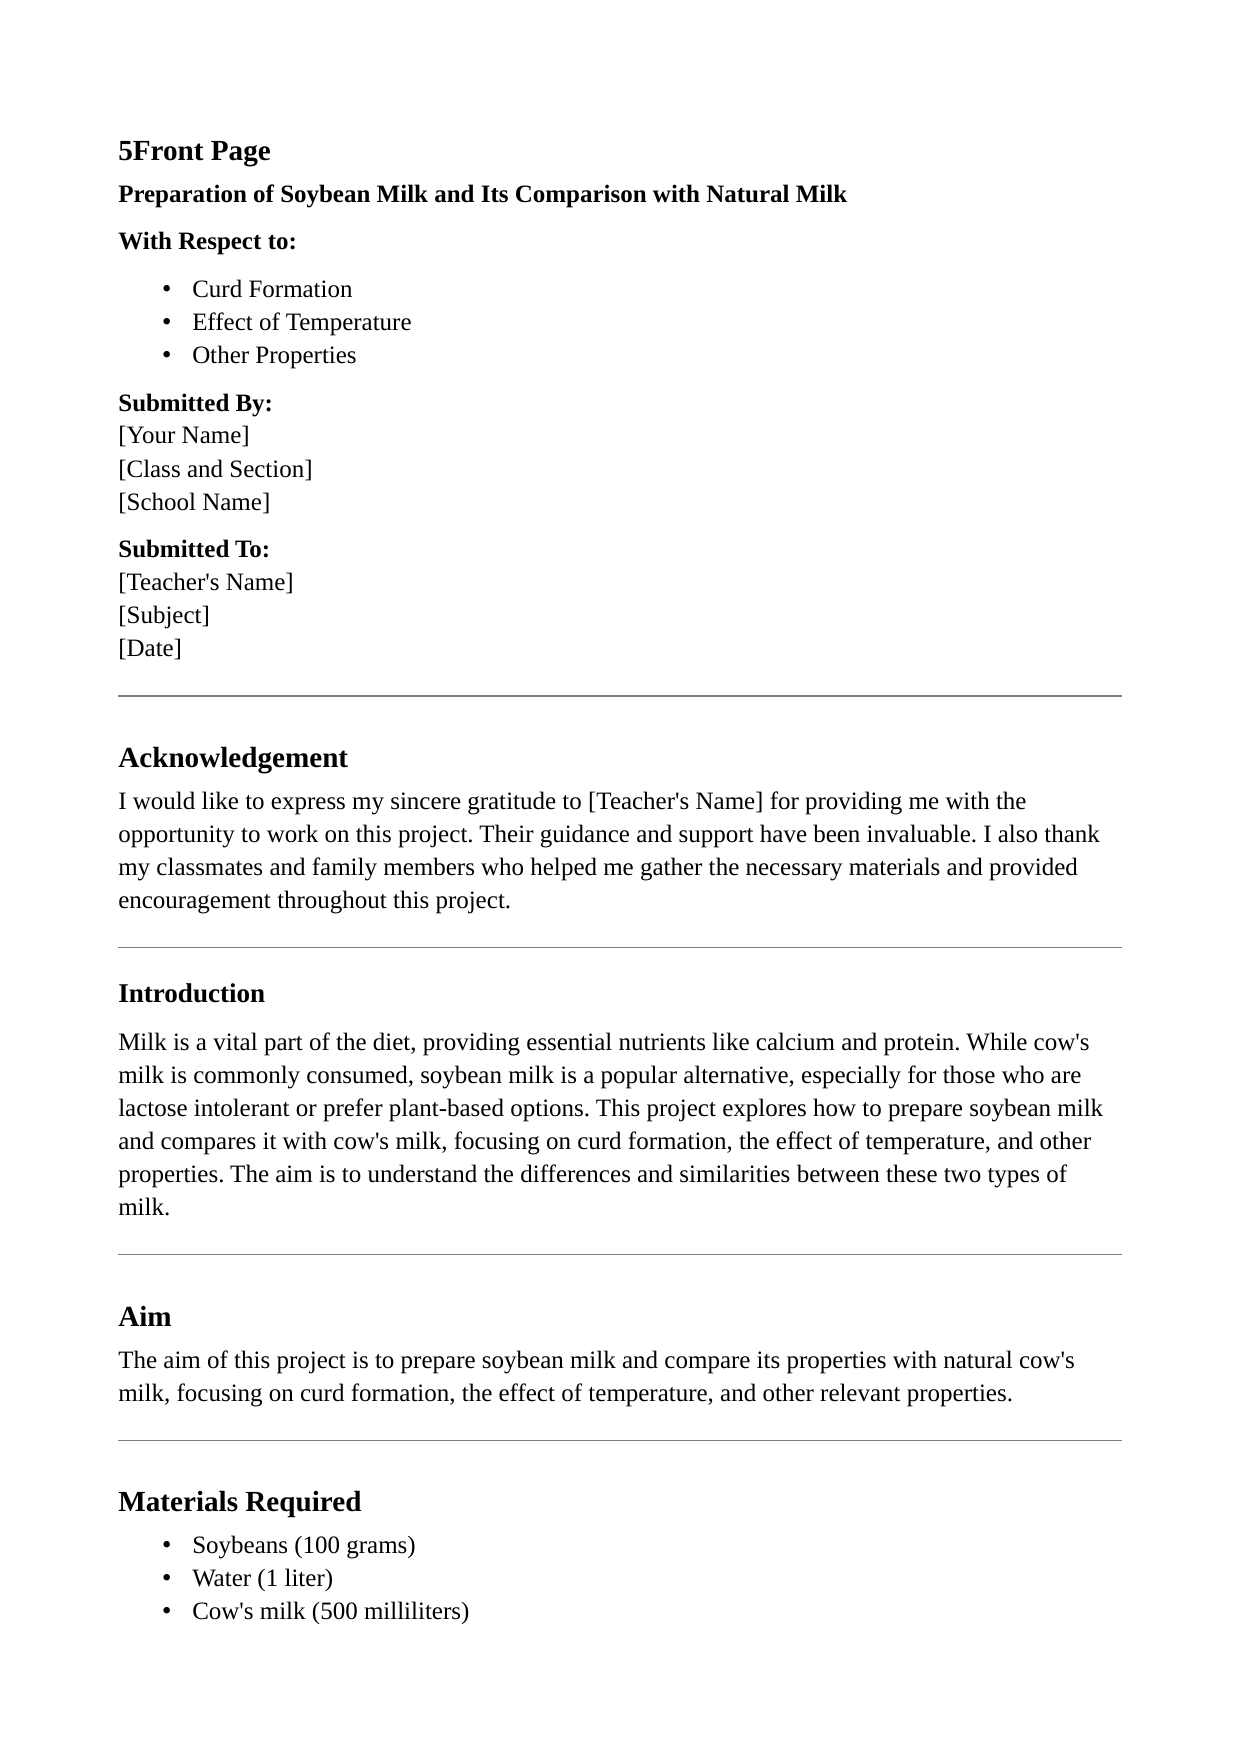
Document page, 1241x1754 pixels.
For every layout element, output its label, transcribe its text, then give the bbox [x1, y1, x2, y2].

text Preparation of Soybean Milk and Its Comparison with Natural Milk [118, 179, 1122, 207]
text Introduction [118, 977, 1122, 1008]
list Soybeans (100 grams) [162, 1530, 1122, 1559]
text With Respect to: [118, 226, 1122, 255]
text I would like to express my sincere gratitude to [Teacher's Name] for providing me with the opportunity to work on this project. Their guidance and support have been invaluable. I also thank my classmates and family members who helped me gather the necessary materials and provided encouragement throughout this project. [118, 786, 1122, 914]
text Submitted By: [Your Name] [Class and Section] [School Name] [118, 388, 1122, 515]
text Milk is a vital part of the diet, providing essential nutrients like calcium and protein. While cow's milk is commonly consumed, soybean milk is a popular alternative, especially for those who are lactose intolerant or prefer plant-based options. This project explores how to prepare soybean milk and compares it with cow's milk, focusing on curd formation, the effect of temperature, and other properties. The aim is to understand the differences and similarities between these two types of milk. [118, 1027, 1122, 1221]
list Curd Formation [162, 274, 1122, 303]
subtitle Materials Required [118, 1484, 1122, 1518]
subtitle 5Front Page [118, 133, 1122, 166]
list Cow's milk (500 milliliters) [162, 1596, 1122, 1625]
list Other Properties [162, 340, 1122, 369]
list Water (1 liter) [162, 1563, 1122, 1592]
subtitle Aim [118, 1299, 1122, 1332]
list Effect of Temperature [162, 307, 1122, 336]
subtitle Acknowledgement [118, 740, 1122, 773]
text The aim of this project is to prepare soybean milk and compare its properties with natural cow's milk, focusing on curd formation, the effect of temperature, and other relevant properties. [118, 1345, 1122, 1406]
text Submitted To: [Teacher's Name] [Subject] [Date] [118, 534, 1122, 662]
